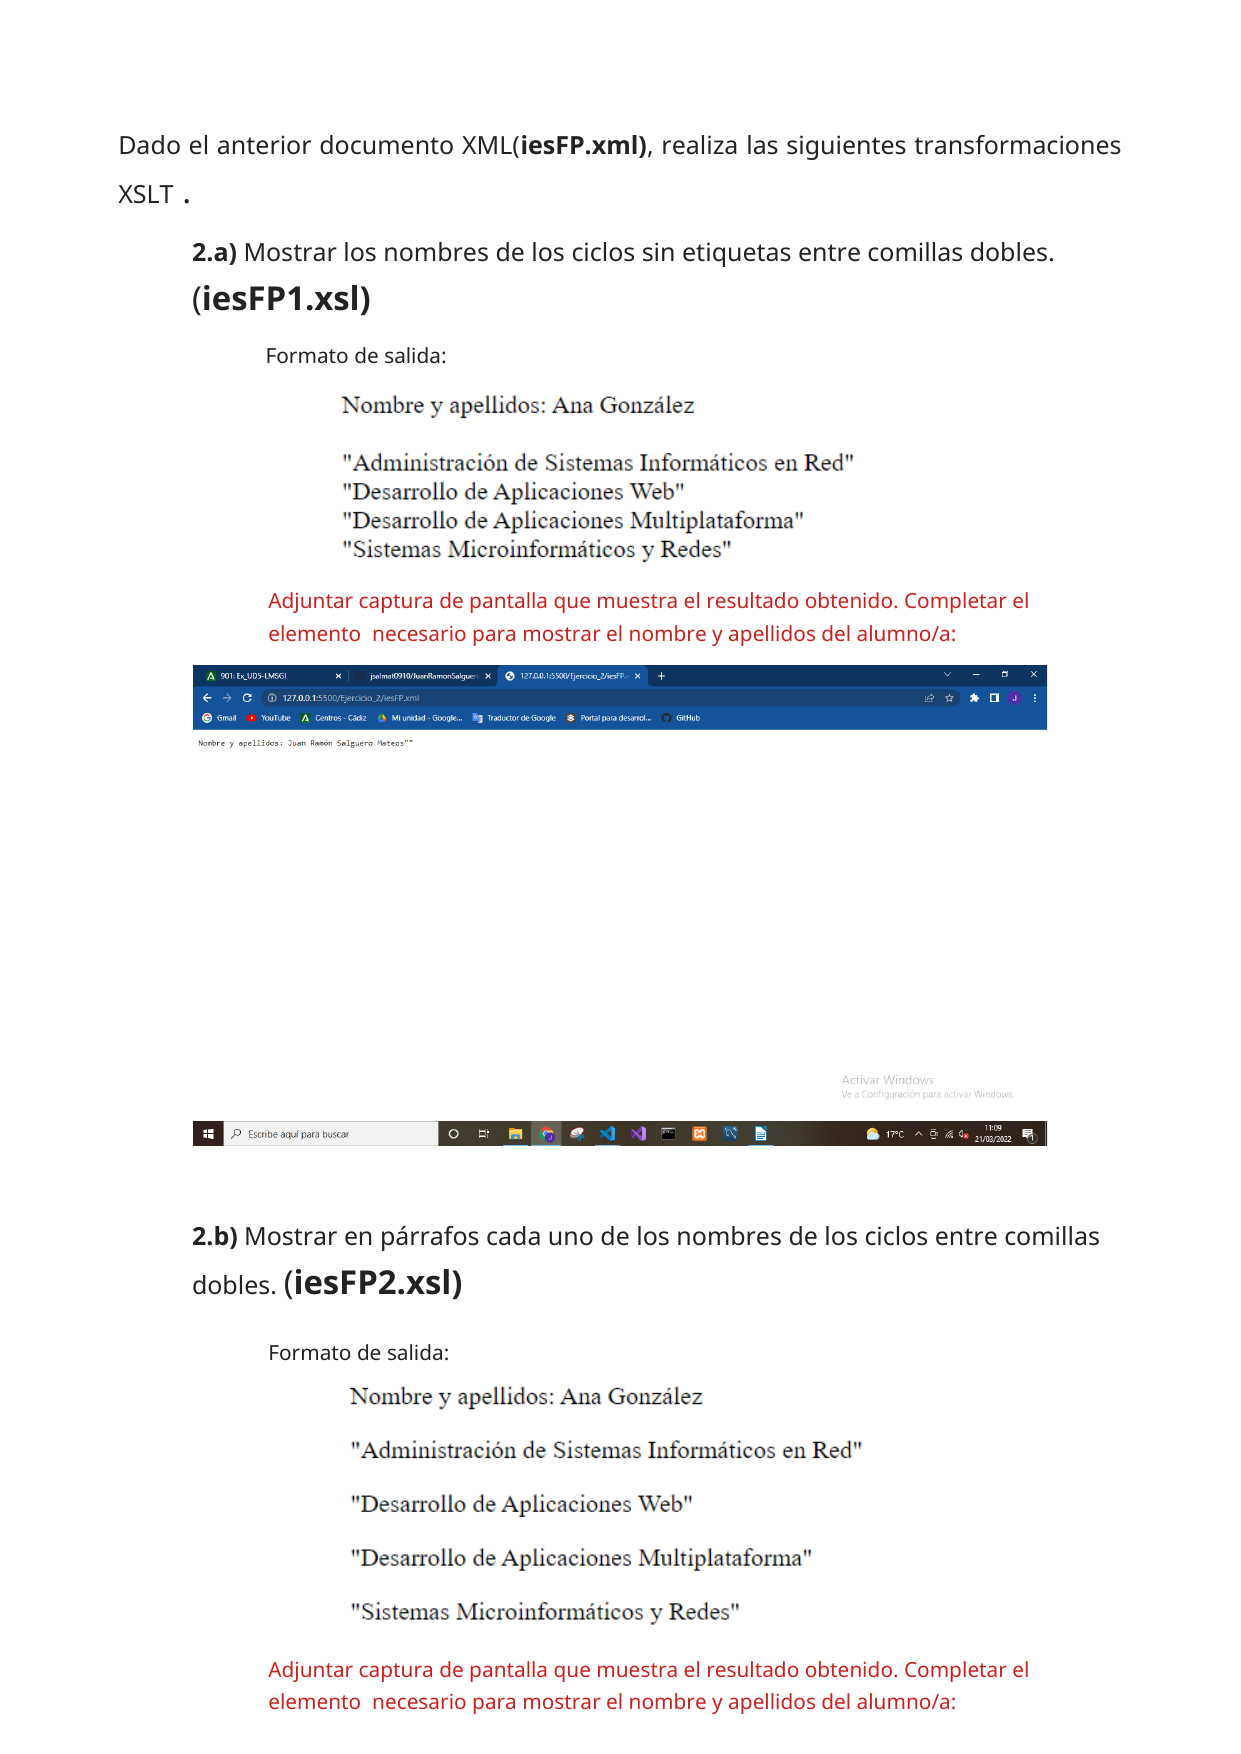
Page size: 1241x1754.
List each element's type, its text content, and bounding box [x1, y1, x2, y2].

picture [343, 1378, 884, 1631]
text Adjuntar captura de pantalla que muestra el resultado obtenido. Completar el elemento necesario para mostrar el nombre y apellidos del alumno/a: [268, 586, 1122, 647]
text Adjuntar captura de pantalla que muestra el resultado obtenido. Completar el elemento necesario para mostrar el nombre y apellidos del alumno/a: [268, 1655, 1122, 1716]
list Formato de salida: [236, 341, 1122, 369]
list 2.b) Mostrar en párrafos cada uno de los nombres de los ciclos entre comillas dobles. (iesFP2.xsl) [118, 1218, 1122, 1304]
text Formato de salida: [118, 1325, 1122, 1370]
picture [193, 665, 1048, 1146]
list 2.a) Mostrar los nombres de los ciclos sin etiquetas entre comillas dobles. (iesFP1.xsl) [118, 234, 1122, 320]
picture [336, 388, 857, 566]
text Dado el anterior documento XML(iesFP.xml), realiza las siguientes transformaciones XSLT . [118, 128, 1122, 213]
